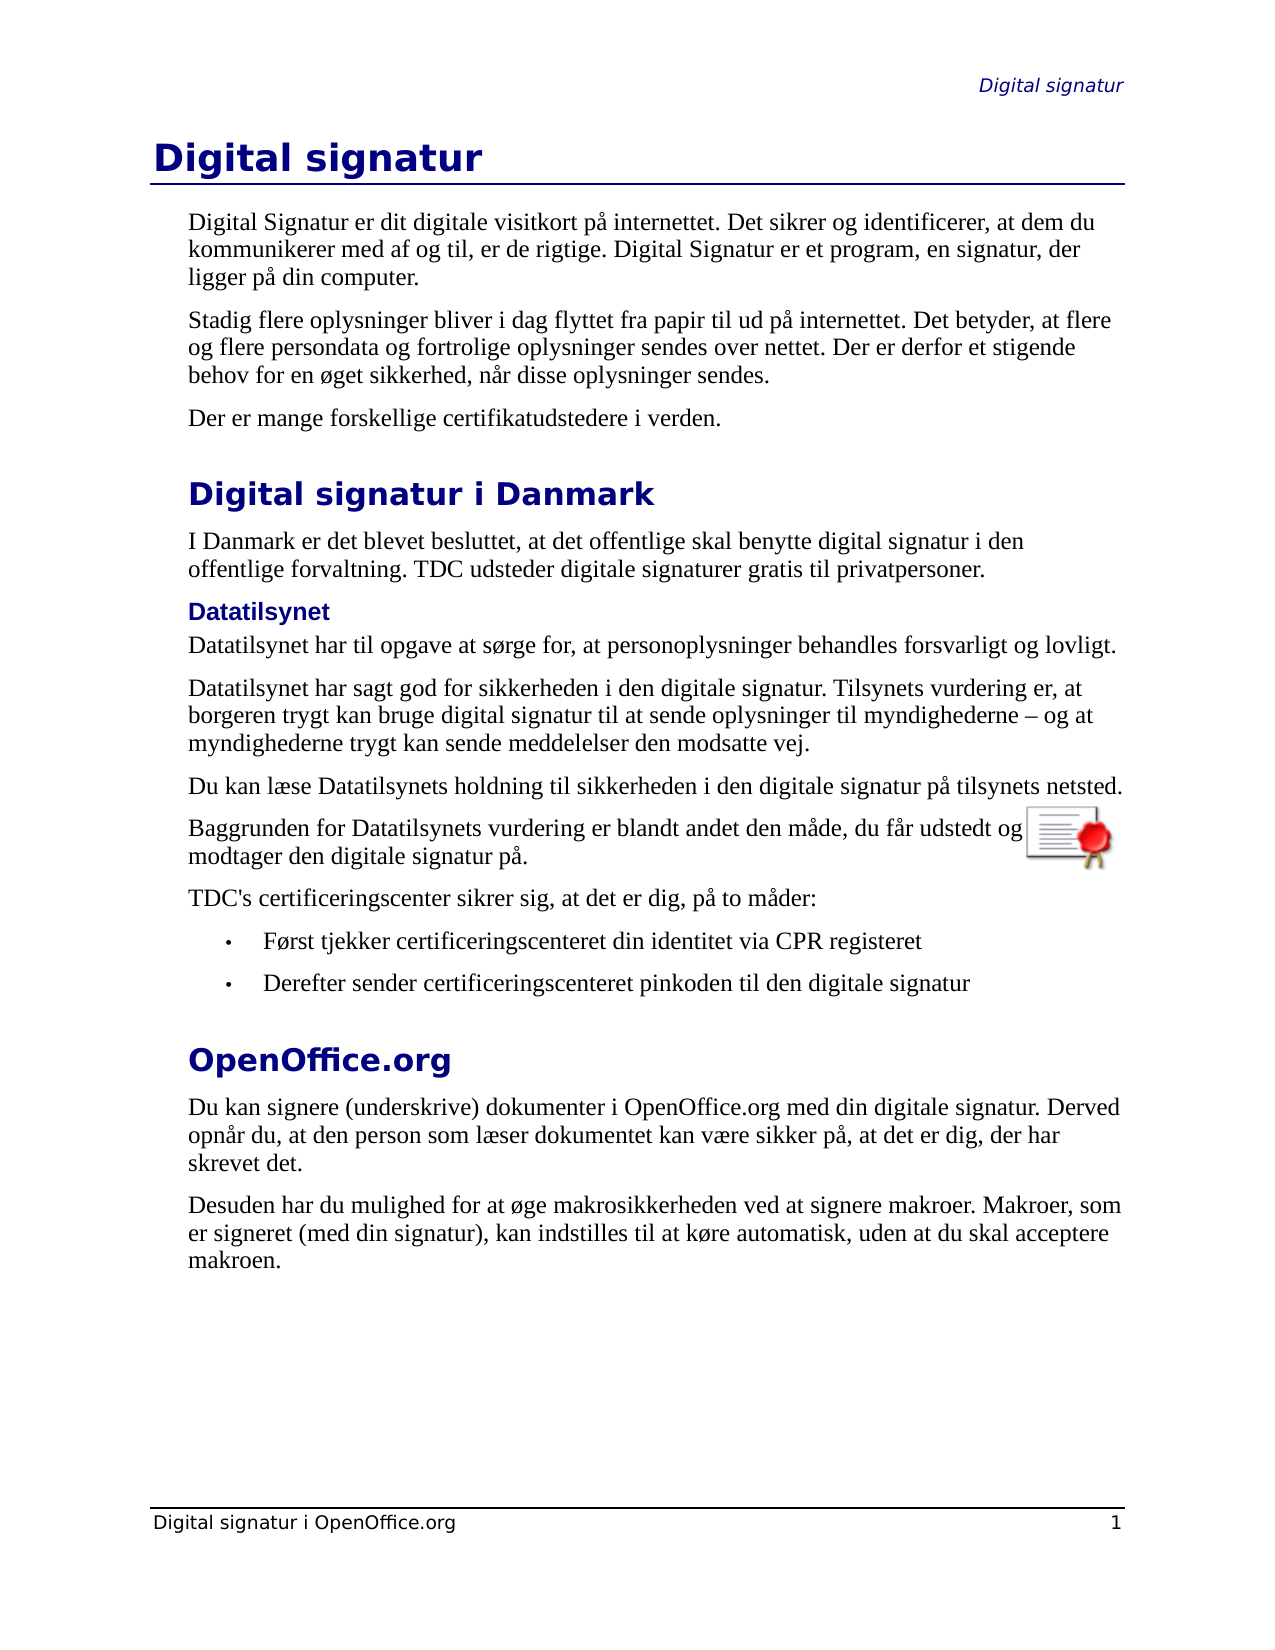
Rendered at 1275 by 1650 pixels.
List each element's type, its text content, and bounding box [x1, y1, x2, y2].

text Baggrunden for Datatilsynets vurdering er blandt andet den måde, du får udstedt og modtager den digitale signatur på. [188, 814, 1025, 870]
subtitle Digital signatur [150, 134, 1125, 183]
text Stadig flere oplysninger bliver i dag flyttet fra papir til ud på internettet. Det betyder, at flere og flere persondata og fortrolige oplysninger sendes over nettet. Der er derfor et stigende behov for en øget sikkerhed, når disse oplysninger sendes. [188, 306, 1125, 389]
text Du kan signere (underskrive) dokumenter i OpenOffice.org med din digitale signatur. Derved opnår du, at den person som læser dokumentet kan være sikker på, at det er dig, der har skrevet det. [188, 1093, 1125, 1176]
subtitle OpenOffice.org [188, 1042, 1125, 1078]
text Digital Signatur er dit digitale visitkort på internettet. Det sikrer og identificerer, at dem du kommunikerer med af og til, er de rigtige. Digital Signatur er et program, en signatur, der ligger på din computer. [188, 208, 1125, 291]
list Derefter sender certificeringscenteret pinkoden til den digitale signatur [225, 969, 1125, 997]
text Datatilsynet har til opgave at sørge for, at personoplysninger behandles forsvarligt og lovligt. [188, 631, 1125, 659]
subtitle Datatilsynet [188, 597, 1125, 626]
text TDC's certificeringscenter sikrer sig, at det er dig, på to måder: [188, 884, 1125, 912]
subtitle Digital signatur i Danmark [188, 476, 1125, 512]
text I Danmark er det blevet besluttet, at det offentlige skal benytte digital signatur i den offentlige forvaltning. TDC udsteder digitale signaturer gratis til privatpersoner. [188, 527, 1125, 583]
text Du kan læse Datatilsynets holdning til sikkerheden i den digitale signatur på tilsynets netsted. [188, 772, 1125, 799]
text Datatilsynet har sagt god for sikkerheden i den digitale signatur. Tilsynets vurdering er, at borgeren trygt kan bruge digital signatur til at sende oplysninger til myndighederne – og at myndighederne trygt kan sende meddelelser den modsatte vej. [188, 674, 1125, 757]
text Desuden har du mulighed for at øge makrosikkerheden ved at signere makroer. Makroer, som er signeret (med din signatur), kan indstilles til at køre automatisk, uden at du skal acceptere makroen. [188, 1191, 1125, 1274]
text Der er mange forskellige certifikatudstedere i verden. [188, 404, 1125, 431]
picture [1025, 805, 1115, 872]
list Først tjekker certificeringscenteret din identitet via CPR registeret [225, 927, 1125, 955]
